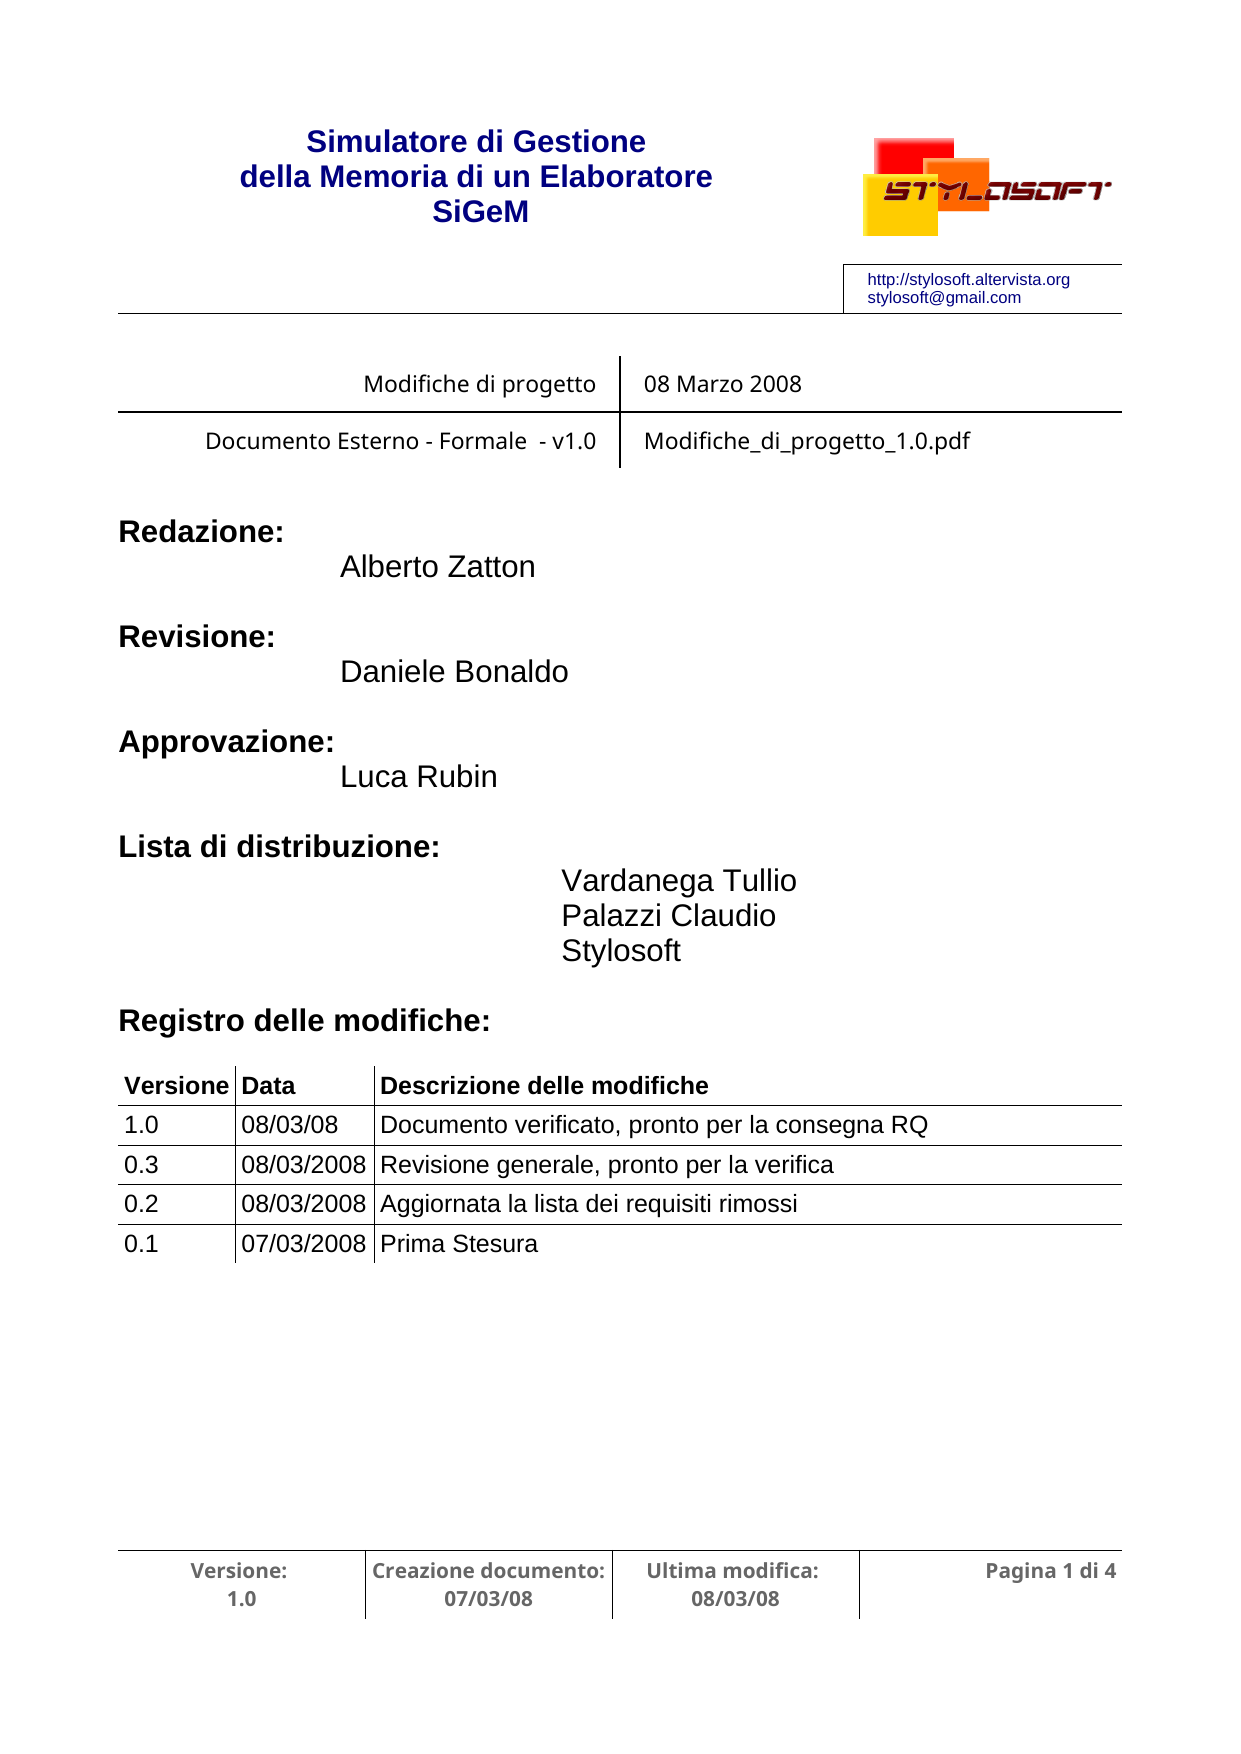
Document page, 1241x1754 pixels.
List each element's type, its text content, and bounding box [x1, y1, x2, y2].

table_header Modifiche di progetto [118, 356, 619, 411]
text Daniele Bonaldo [118, 654, 1122, 689]
text Lista di distribuzione: [118, 829, 1122, 863]
text Redazione: [118, 514, 1122, 549]
table_header 08 Marzo 2008 [621, 356, 1122, 411]
table_cell 08/03/08 [236, 1106, 374, 1145]
table_cell 1.0 [118, 1106, 235, 1145]
text Approvazione: [118, 724, 1122, 759]
table_cell 0.3 [118, 1146, 235, 1184]
text Registro delle modifiche: [118, 1003, 1122, 1038]
table_header Data [236, 1066, 374, 1105]
text Alberto Zatton [118, 549, 1122, 584]
table_cell 08/03/2008 [236, 1146, 374, 1184]
table_cell Documento Esterno - Formale - v1.0 [118, 413, 619, 468]
table_cell 0.2 [118, 1185, 235, 1224]
text Luca Rubin [118, 759, 1122, 794]
text Palazzi Claudio [118, 898, 1122, 933]
table_cell Documento verificato, pronto per la consegna RQ [375, 1106, 1122, 1145]
table_cell Prima Stesura [375, 1225, 1122, 1263]
table_cell Aggiornata la lista dei requisiti rimossi [375, 1185, 1122, 1224]
table_header Descrizione delle modifiche [375, 1066, 1122, 1105]
text Vardanega Tullio [118, 863, 1122, 898]
text Stylosoft [118, 933, 1122, 968]
table_cell 0.1 [118, 1225, 235, 1263]
table_header Versione [118, 1066, 235, 1105]
table_cell 08/03/2008 [236, 1185, 374, 1224]
text Revisione: [118, 619, 1122, 654]
table_cell Modifiche_di_progetto_1.0.pdf [621, 413, 1122, 468]
picture [848, 123, 1117, 247]
table_cell Revisione generale, pronto per la verifica [375, 1146, 1122, 1184]
table_cell 07/03/2008 [236, 1225, 374, 1263]
